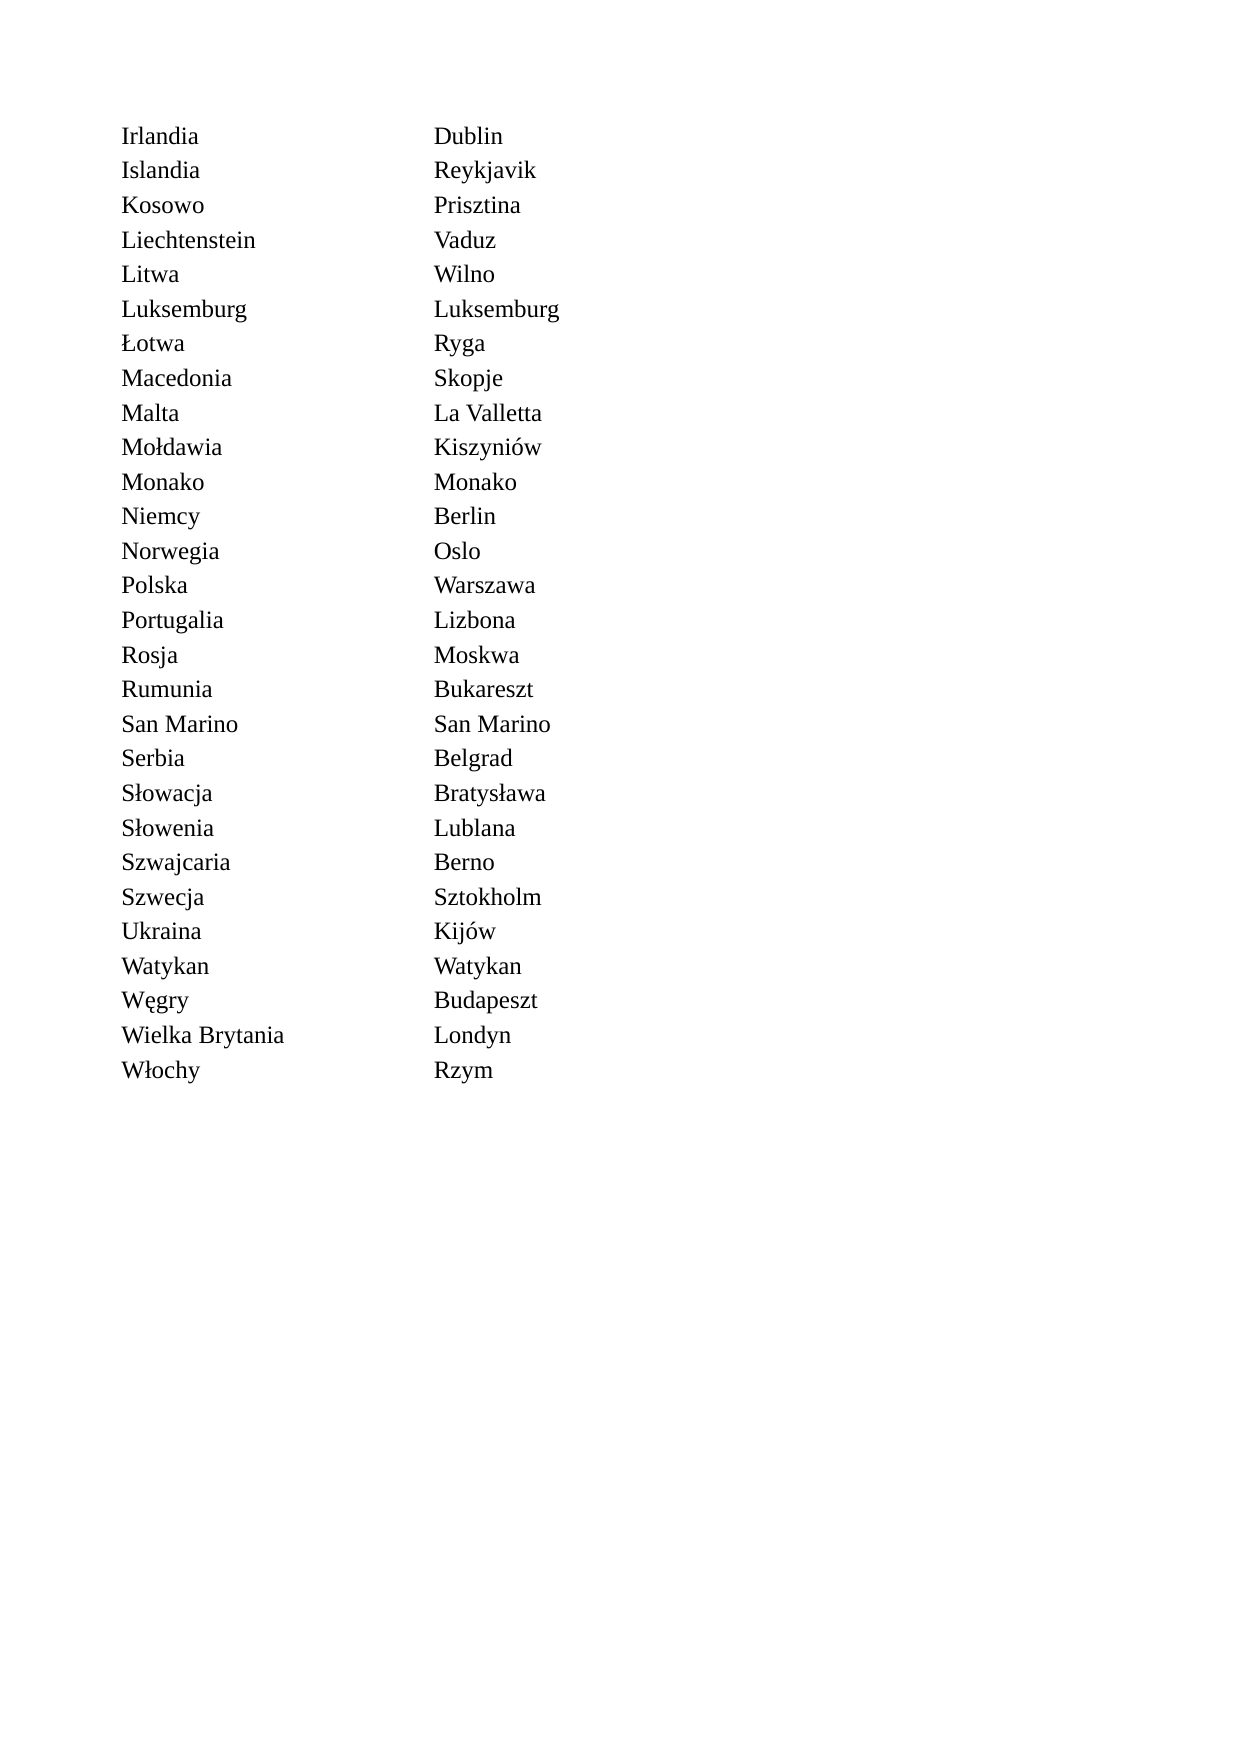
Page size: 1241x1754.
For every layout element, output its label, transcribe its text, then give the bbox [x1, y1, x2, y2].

table_cell San Marino [431, 706, 691, 741]
table_cell Szwecja [118, 879, 431, 913]
table_cell Monako [431, 464, 691, 498]
table_cell Vaduz [431, 222, 691, 256]
table_cell La Valletta [431, 395, 691, 429]
table_cell Berno [431, 844, 691, 879]
table_cell Lublana [431, 810, 691, 844]
table_cell Wielka Brytania [118, 1017, 431, 1052]
table_cell Kijów [431, 914, 691, 948]
table_cell Szwajcaria [118, 844, 431, 879]
table_cell Watykan [431, 948, 691, 983]
table_cell Lizbona [431, 602, 691, 637]
table_cell Macedonia [118, 360, 431, 395]
table_cell Ukraina [118, 914, 431, 948]
table_cell Kosowo [118, 187, 431, 222]
table_cell Watykan [118, 948, 431, 983]
table_cell Moskwa [431, 637, 691, 671]
table_cell Oslo [431, 533, 691, 568]
table_cell Liechtenstein [118, 222, 431, 256]
table_cell Ryga [431, 326, 691, 360]
table_cell Bukareszt [431, 671, 691, 706]
table_cell Warszawa [431, 568, 691, 602]
table_cell Monako [118, 464, 431, 498]
table_cell Londyn [431, 1017, 691, 1052]
table_cell Budapeszt [431, 983, 691, 1017]
table_cell Irlandia [118, 118, 431, 153]
table_cell Norwegia [118, 533, 431, 568]
table_cell San Marino [118, 706, 431, 741]
table_cell Litwa [118, 256, 431, 291]
table_cell Malta [118, 395, 431, 429]
table_cell Dublin [431, 118, 691, 153]
table_cell Kiszyniów [431, 429, 691, 464]
table_cell Mołdawia [118, 429, 431, 464]
table_cell Bratysława [431, 775, 691, 810]
table_cell Słowenia [118, 810, 431, 844]
table_cell Wilno [431, 256, 691, 291]
table_cell Skopje [431, 360, 691, 395]
table_cell Niemcy [118, 499, 431, 533]
table_cell Luksemburg [118, 291, 431, 326]
table_cell Łotwa [118, 326, 431, 360]
table_cell Serbia [118, 741, 431, 775]
table_cell Włochy [118, 1052, 431, 1086]
table_cell Węgry [118, 983, 431, 1017]
table_cell Sztokholm [431, 879, 691, 913]
table_cell Rzym [431, 1052, 691, 1086]
table_cell Luksemburg [431, 291, 691, 326]
table_cell Belgrad [431, 741, 691, 775]
table_cell Rosja [118, 637, 431, 671]
table_cell Rumunia [118, 671, 431, 706]
table_cell Polska [118, 568, 431, 602]
table_cell Islandia [118, 153, 431, 187]
table_cell Portugalia [118, 602, 431, 637]
table_cell Słowacja [118, 775, 431, 810]
table_cell Reykjavik [431, 153, 691, 187]
table_cell Berlin [431, 499, 691, 533]
table_cell Prisztina [431, 187, 691, 222]
